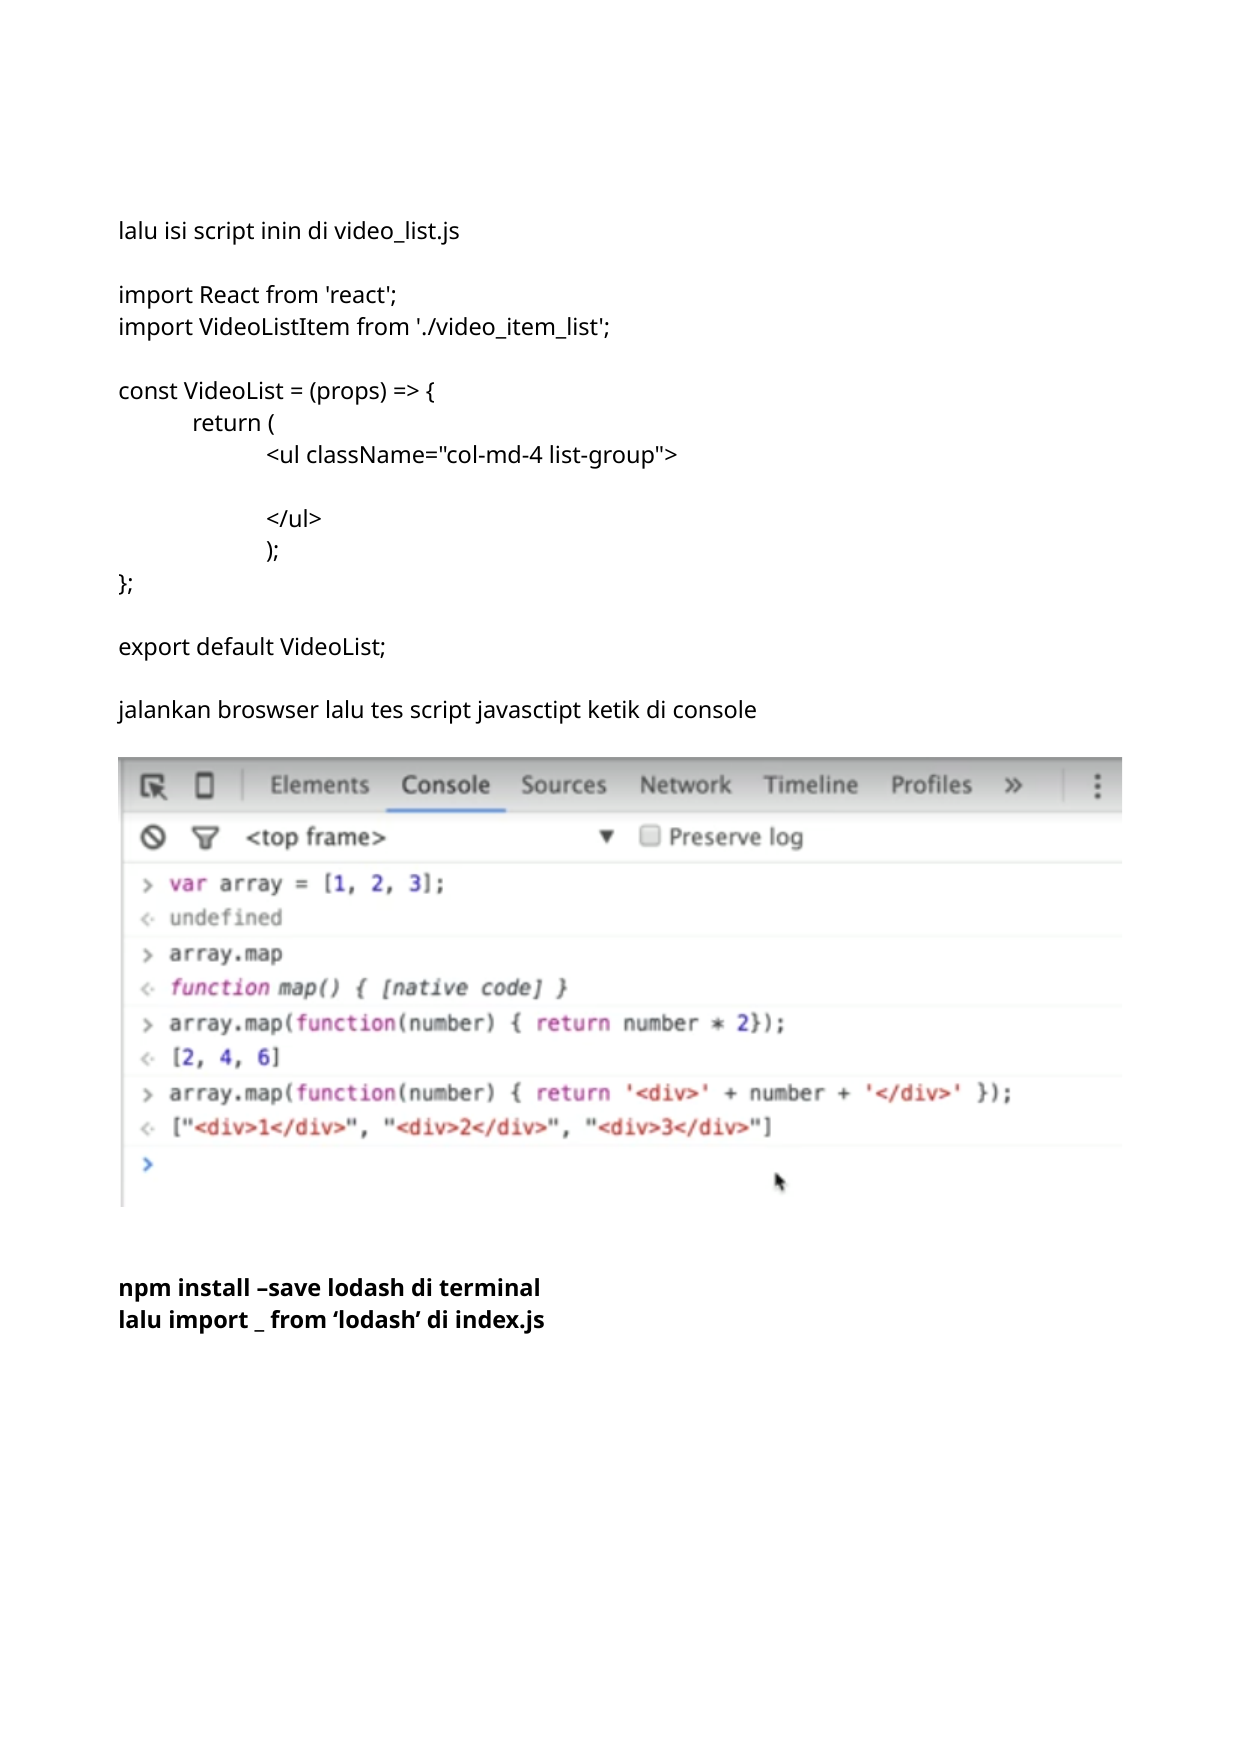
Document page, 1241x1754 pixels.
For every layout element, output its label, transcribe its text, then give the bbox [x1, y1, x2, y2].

text import React from 'react'; [118, 278, 1122, 310]
text }; [118, 566, 1122, 598]
text const VideoList = (props) => { [118, 374, 1122, 406]
text </ul> [118, 502, 1122, 534]
picture [118, 757, 1123, 1207]
text export default VideoList; [118, 630, 1122, 662]
text npm install –save lodash di terminal [118, 1271, 1122, 1303]
text lalu isi script inin di video_list.js [118, 214, 1122, 246]
text jalankan broswser lalu tes script javasctipt ketik di console [118, 694, 1122, 726]
text return ( [118, 406, 1122, 438]
text <ul className="col-md-4 list-group"> [118, 438, 1122, 470]
text lalu import _ from ‘lodash’ di index.js [118, 1303, 1122, 1335]
text import VideoListItem from './video_item_list'; [118, 310, 1122, 342]
text ); [118, 534, 1122, 566]
